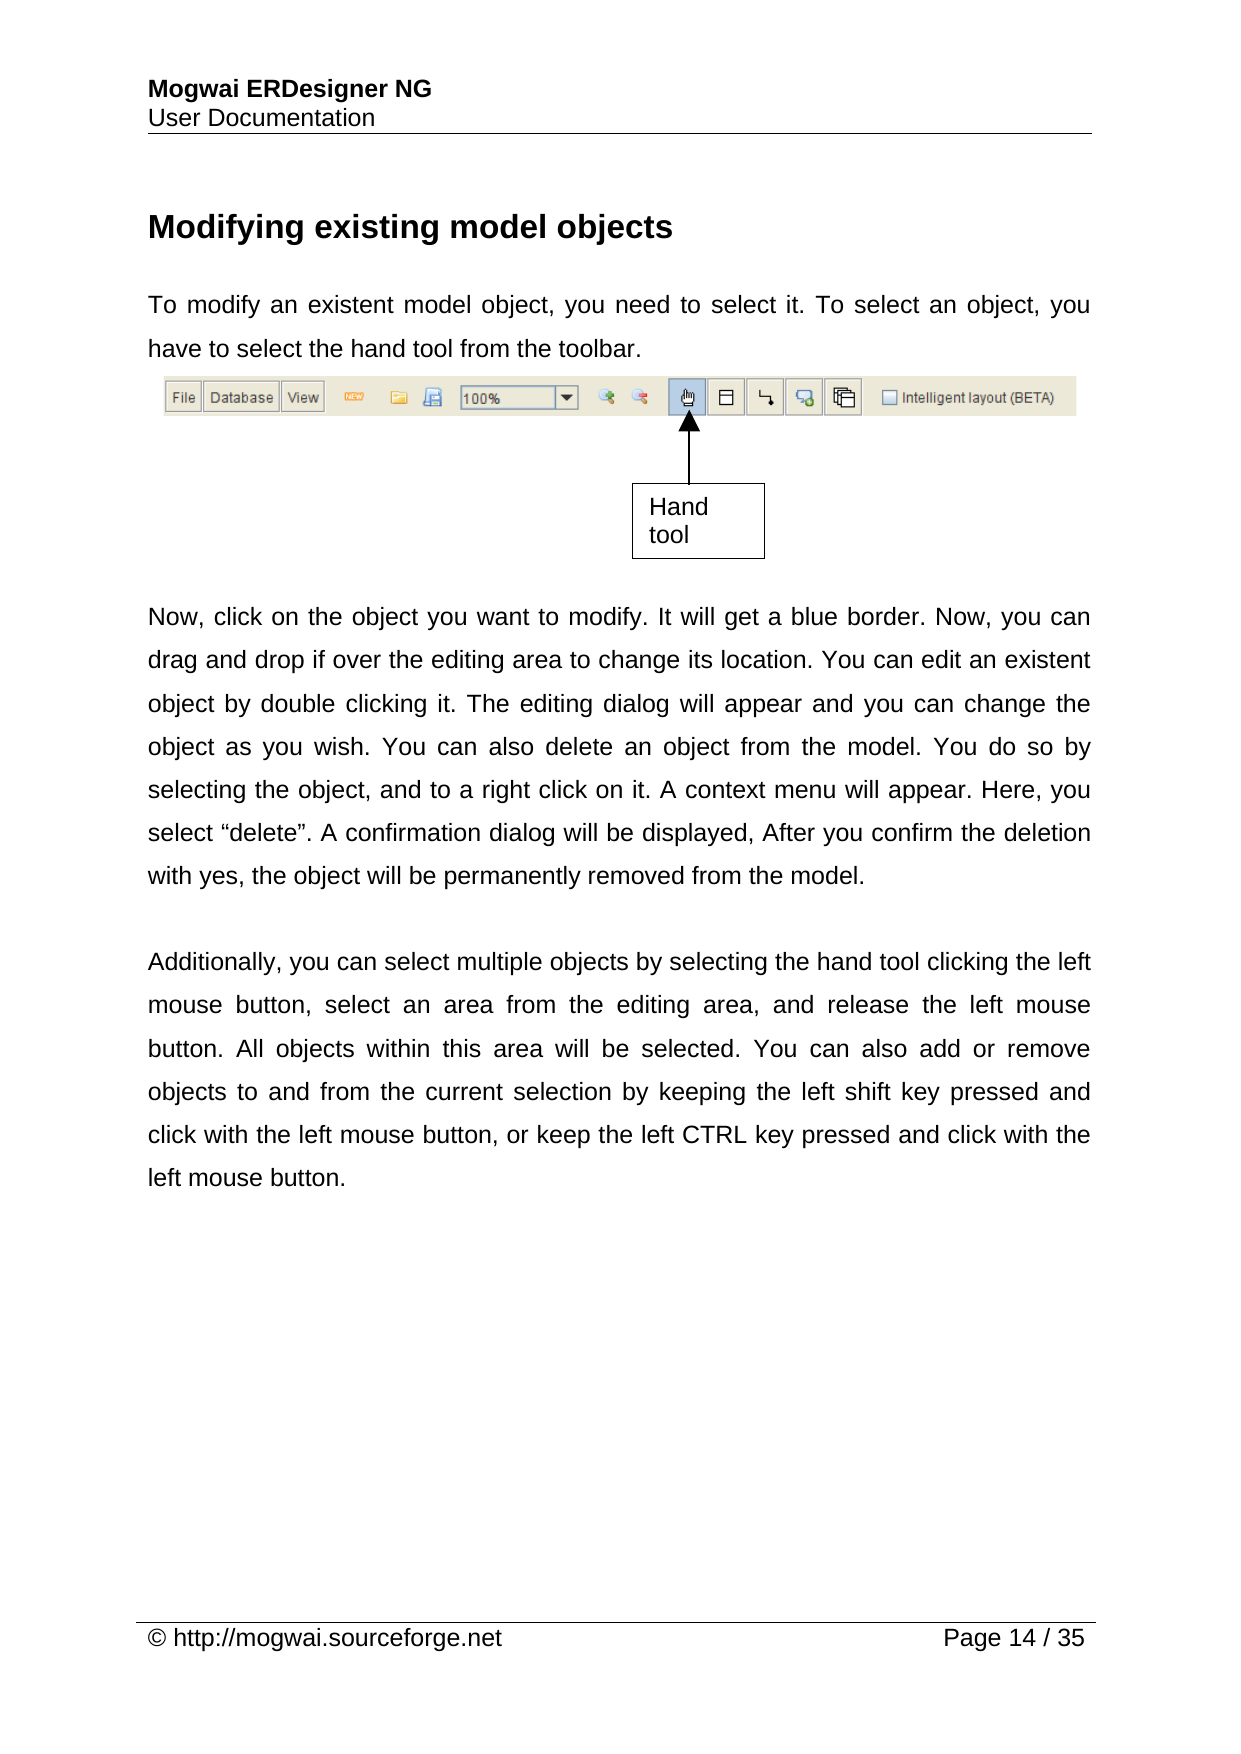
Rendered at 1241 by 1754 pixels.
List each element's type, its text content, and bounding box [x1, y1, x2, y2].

text Hand [649, 492, 748, 520]
text To modify an existent model object, you need to select it. To select an object, you have to select the hand tool from the toolbar. [148, 291, 1092, 362]
subtitle Modifying existing model objects [148, 207, 1092, 246]
text Additionally, you can select multiple objects by selecting the hand tool clicking the left mouse button, select an area from the editing area, and release the left mouse button. All objects within this area will be selected. You can also add or remove objects to and from the current selection by keeping the left shift key pressed and click with the left mouse button, or keep the left CTRL key pressed and click with the left mouse button. [148, 947, 1092, 1192]
text tool [649, 520, 748, 549]
text Now, click on the object you want to modify. It will get a blue border. Now, you can drag and drop if over the editing area to change its location. You can edit an existent object by double clicking it. The editing dialog will appear and you can change the object as you wish. You can also delete an object from the model. You do so by selecting the object, and to a right click on it. A context menu will appear. Here, you select “delete”. A confirmation dialog will be displayed, After you confirm the deletion with yes, the object will be permanently removed from the model. [148, 602, 1092, 890]
